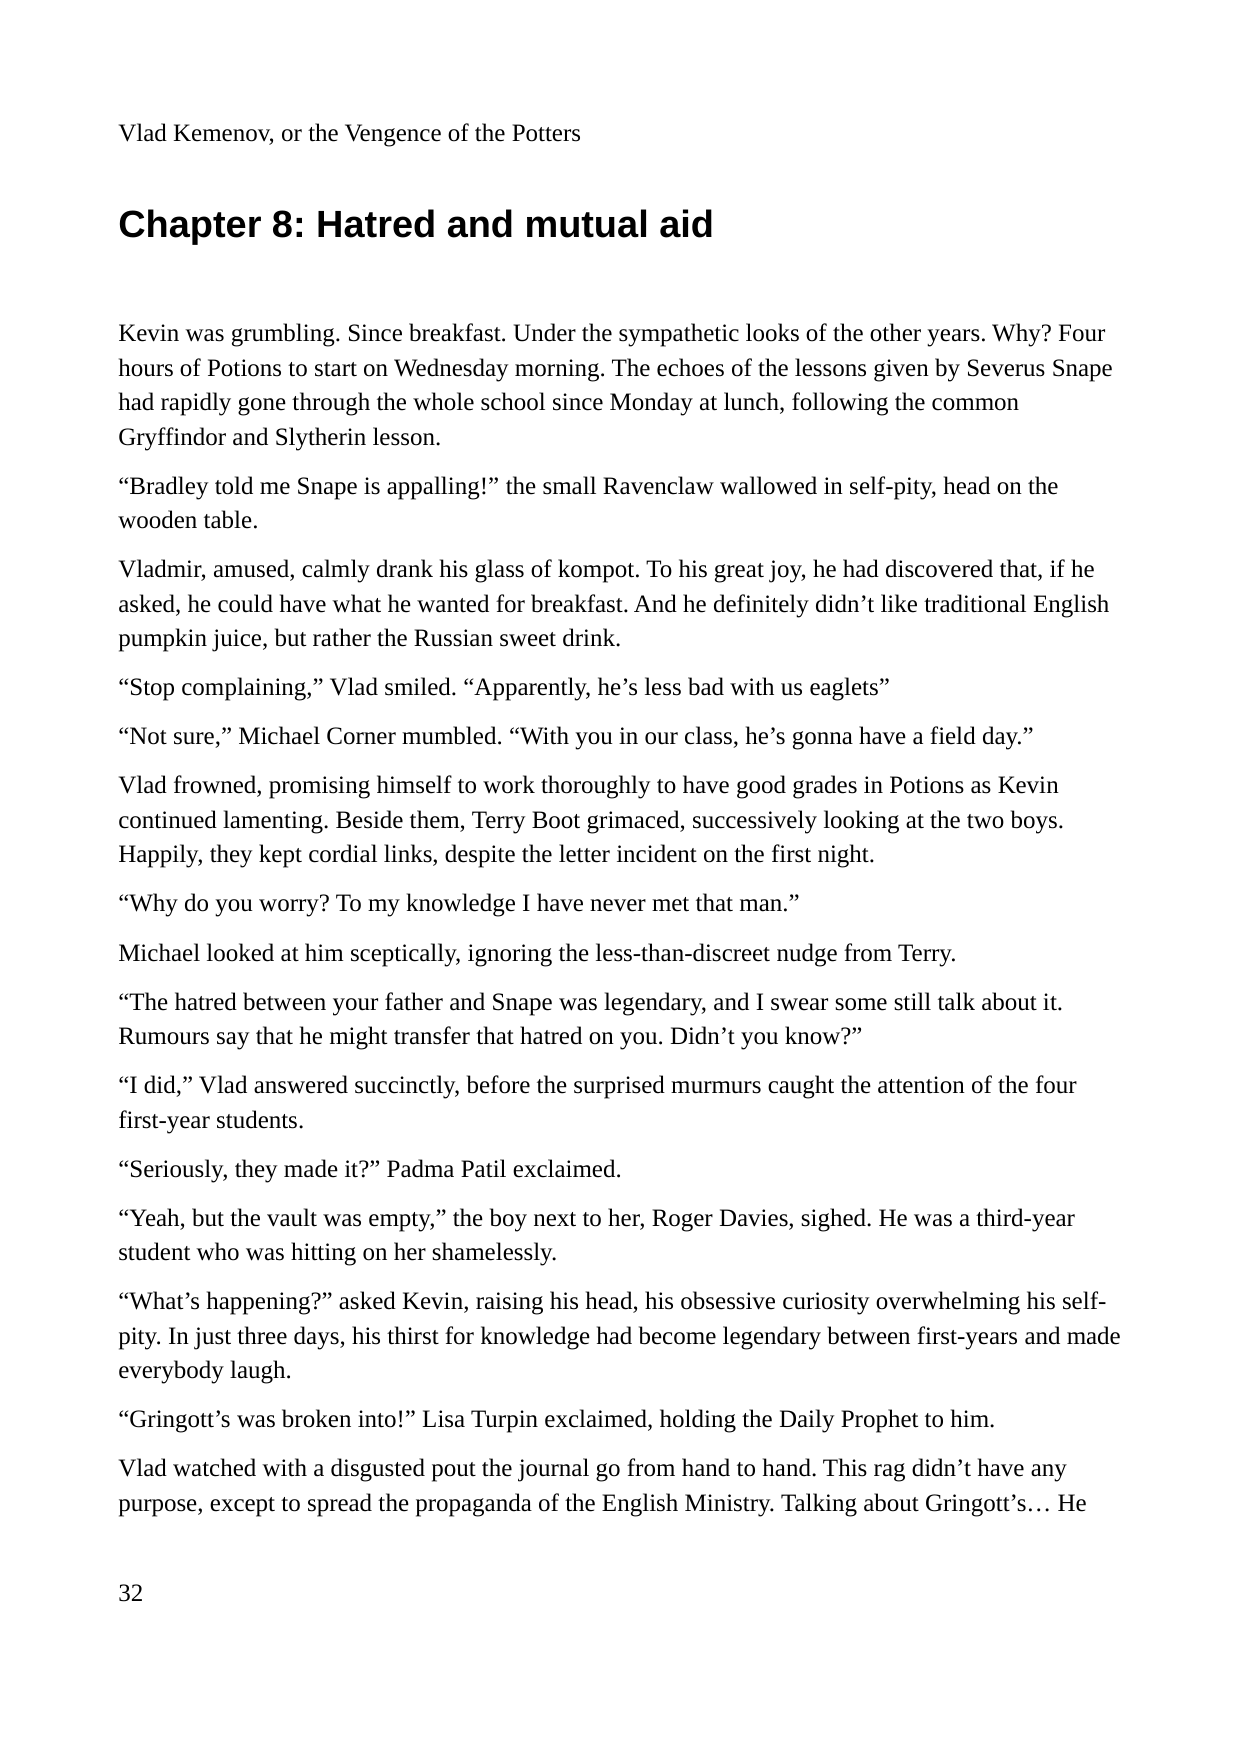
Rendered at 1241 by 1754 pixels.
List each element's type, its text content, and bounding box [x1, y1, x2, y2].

text “Gringott’s was broken into!” Lisa Turpin exclaimed, holding the Daily Prophet to him. [118, 1404, 1122, 1433]
text Michael looked at him sceptically, ignoring the less-than-discreet nudge from Terry. [118, 938, 1122, 966]
text Vlad watched with a disgusted pout the journal go from hand to hand. This rag didn’t have any purpose, except to spread the propaganda of the English Ministry. Talking about Gringott’s… He [118, 1453, 1122, 1517]
text “Not sure,” Michael Corner mumbled. “With you in our class, he’s gonna have a field day.” [118, 721, 1122, 750]
text “What’s happening?” asked Kevin, raising his head, his obsessive curiosity overwhelming his self-pity. In just three days, his thirst for knowledge had become legendary between first-years and made everybody laugh. [118, 1286, 1122, 1384]
text “Seriously, they made it?” Padma Patil exclaimed. [118, 1154, 1122, 1182]
text “Yeah, but the vault was empty,” the boy next to her, Roger Davies, sighed. He was a third-year student who was hitting on her shamelessly. [118, 1203, 1122, 1266]
text “Bradley told me Snape is appalling!” the small Ravenclaw wallowed in self-pity, head on the wooden table. [118, 471, 1122, 534]
text “Why do you worry? To my knowledge I have never met that man.” [118, 888, 1122, 917]
text Vlad frowned, promising himself to work thoroughly to have good grades in Potions as Kevin continued lamenting. Beside them, Terry Boot grimaced, successively looking at the two boys. Happily, they kept cordial links, despite the letter incident on the first night. [118, 771, 1122, 868]
text “The hatred between your father and Snape was legendary, and I swear some still talk about it. Rumours say that he might transfer that hatred on you. Didn’t you know?” [118, 987, 1122, 1050]
subtitle Chapter 8: Hatred and mutual aid [118, 201, 1122, 245]
text Kevin was grumbling. Since breakfast. Under the sympathetic looks of the other years. Why? Four hours of Potions to start on Wednesday morning. The echoes of the lessons given by Severus Snape had rapidly gone through the whole school since Monday at lunch, following the common Gryffindor and Slytherin lesson. [118, 318, 1122, 451]
text Vladmir, amused, calmly drank his glass of kompot. To his great joy, he had discovered that, if he asked, he could have what he wanted for breakfast. And he definitely didn’t like traditional English pumpkin juice, but rather the Russian sweet drink. [118, 554, 1122, 652]
text “Stop complaining,” Vlad smiled. “Apparently, he’s less bad with us eaglets” [118, 672, 1122, 701]
text “I did,” Vlad answered succinctly, before the surprised murmurs caught the attention of the four first-year students. [118, 1070, 1122, 1133]
